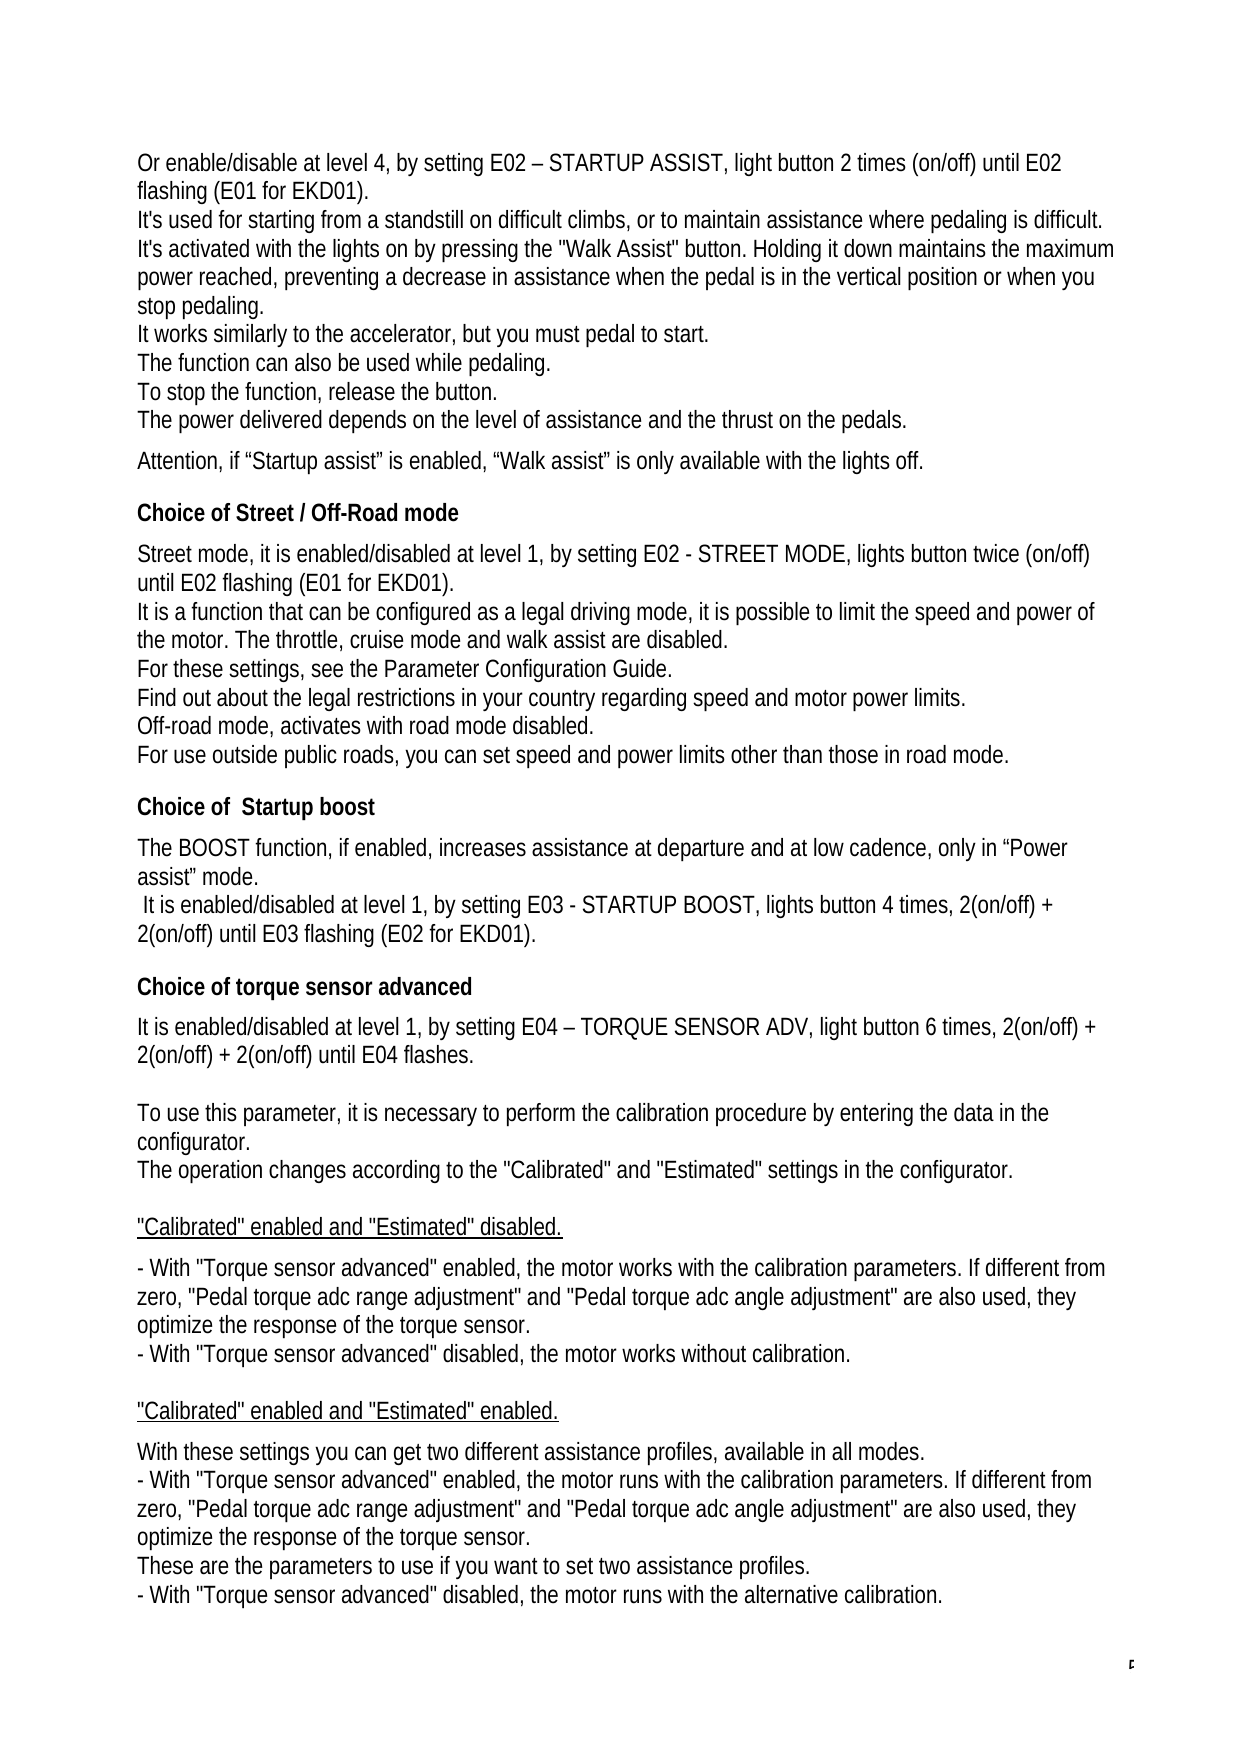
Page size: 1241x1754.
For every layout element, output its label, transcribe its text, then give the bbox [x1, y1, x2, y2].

text - With "Torque sensor advanced" enabled, the motor works with the calibration parameters. If different from zero, "Pedal torque adc range adjustment" and "Pedal torque adc angle adjustment" are also used, they optimize the response of the torque sensor. [137, 1253, 1125, 1339]
text Find out about the legal restrictions in your country regarding speed and motor power limits. [137, 682, 1125, 711]
text - With "Torque sensor advanced" enabled, the motor runs with the calibration parameters. If different from zero, "Pedal torque adc range adjustment" and "Pedal torque adc angle adjustment" are also used, they optimize the response of the torque sensor. [137, 1465, 1125, 1551]
text It is enabled/disabled at level 1, by setting E04 – TORQUE SENSOR ADV, light button 6 times, 2(on/off) + 2(on/off) + 2(on/off) until E04 flashes. [137, 1012, 1125, 1069]
text Attention, if “Startup assist” is enabled, “Walk assist” is only available with the lights off. [137, 446, 1125, 474]
text To stop the function, release the button. [137, 377, 1125, 405]
text Choice of Street / Off-Road mode [137, 498, 1125, 527]
text "Calibrated" enabled and "Estimated" enabled. [137, 1396, 1125, 1425]
text The operation changes according to the "Calibrated" and "Estimated" settings in the configurator. [137, 1155, 1125, 1184]
text "Calibrated" enabled and "Estimated" disabled. [137, 1212, 1125, 1241]
text The function can also be used while pedaling. [137, 348, 1125, 377]
text The BOOST function, if enabled, increases assistance at departure and at low cadence, only in “Power assist” mode. [137, 833, 1125, 891]
text For use outside public roads, you can set speed and power limits other than those in road mode. [137, 740, 1125, 768]
text To use this parameter, it is necessary to perform the calibration procedure by entering the data in the configurator. [137, 1098, 1125, 1155]
text It's used for starting from a standstill on difficult climbs, or to maintain assistance where pedaling is difficult. [137, 205, 1125, 233]
text These are the parameters to use if you want to set two assistance profiles. [137, 1551, 1125, 1580]
text Or enable/disable at level 4, by setting E02 – STARTUP ASSIST, light button 2 times (on/off) until E02 flashing (E01 for EKD01). [137, 148, 1125, 205]
text Off-road mode, activates with road mode disabled. [137, 711, 1125, 740]
text Choice of Startup boost [137, 792, 1125, 821]
text It's activated with the lights on by pressing the "Walk Assist" button. Holding it down maintains the maximum power reached, preventing a decrease in assistance when the pedal is in the vertical position or when you stop pedaling. [137, 233, 1125, 319]
text Street mode, it is enabled/disabled at level 1, by setting E02 - STREET MODE, lights button twice (on/off) until E02 flashing (E01 for EKD01). [137, 539, 1125, 597]
text It is a function that can be configured as a legal driving mode, it is possible to limit the speed and power of the motor. The throttle, cruise mode and walk assist are disabled. [137, 597, 1125, 654]
text The power delivered depends on the level of assistance and the thrust on the pedals. [137, 405, 1125, 434]
text With these settings you can get two different assistance profiles, available in all modes. [137, 1436, 1125, 1465]
text - With "Torque sensor advanced" disabled, the motor runs with the alternative calibration. [137, 1580, 1125, 1608]
text - With "Torque sensor advanced" disabled, the motor works without calibration. [137, 1339, 1125, 1367]
text For these settings, see the Parameter Configuration Guide. [137, 654, 1125, 682]
text Choice of torque sensor advanced [137, 971, 1125, 1000]
text It works similarly to the accelerator, but you must pedal to start. [137, 319, 1125, 348]
text It is enabled/disabled at level 1, by setting E03 - STARTUP BOOST, lights button 4 times, 2(on/off) + 2(on/off) until E03 flashing (E02 for EKD01). [137, 891, 1125, 948]
